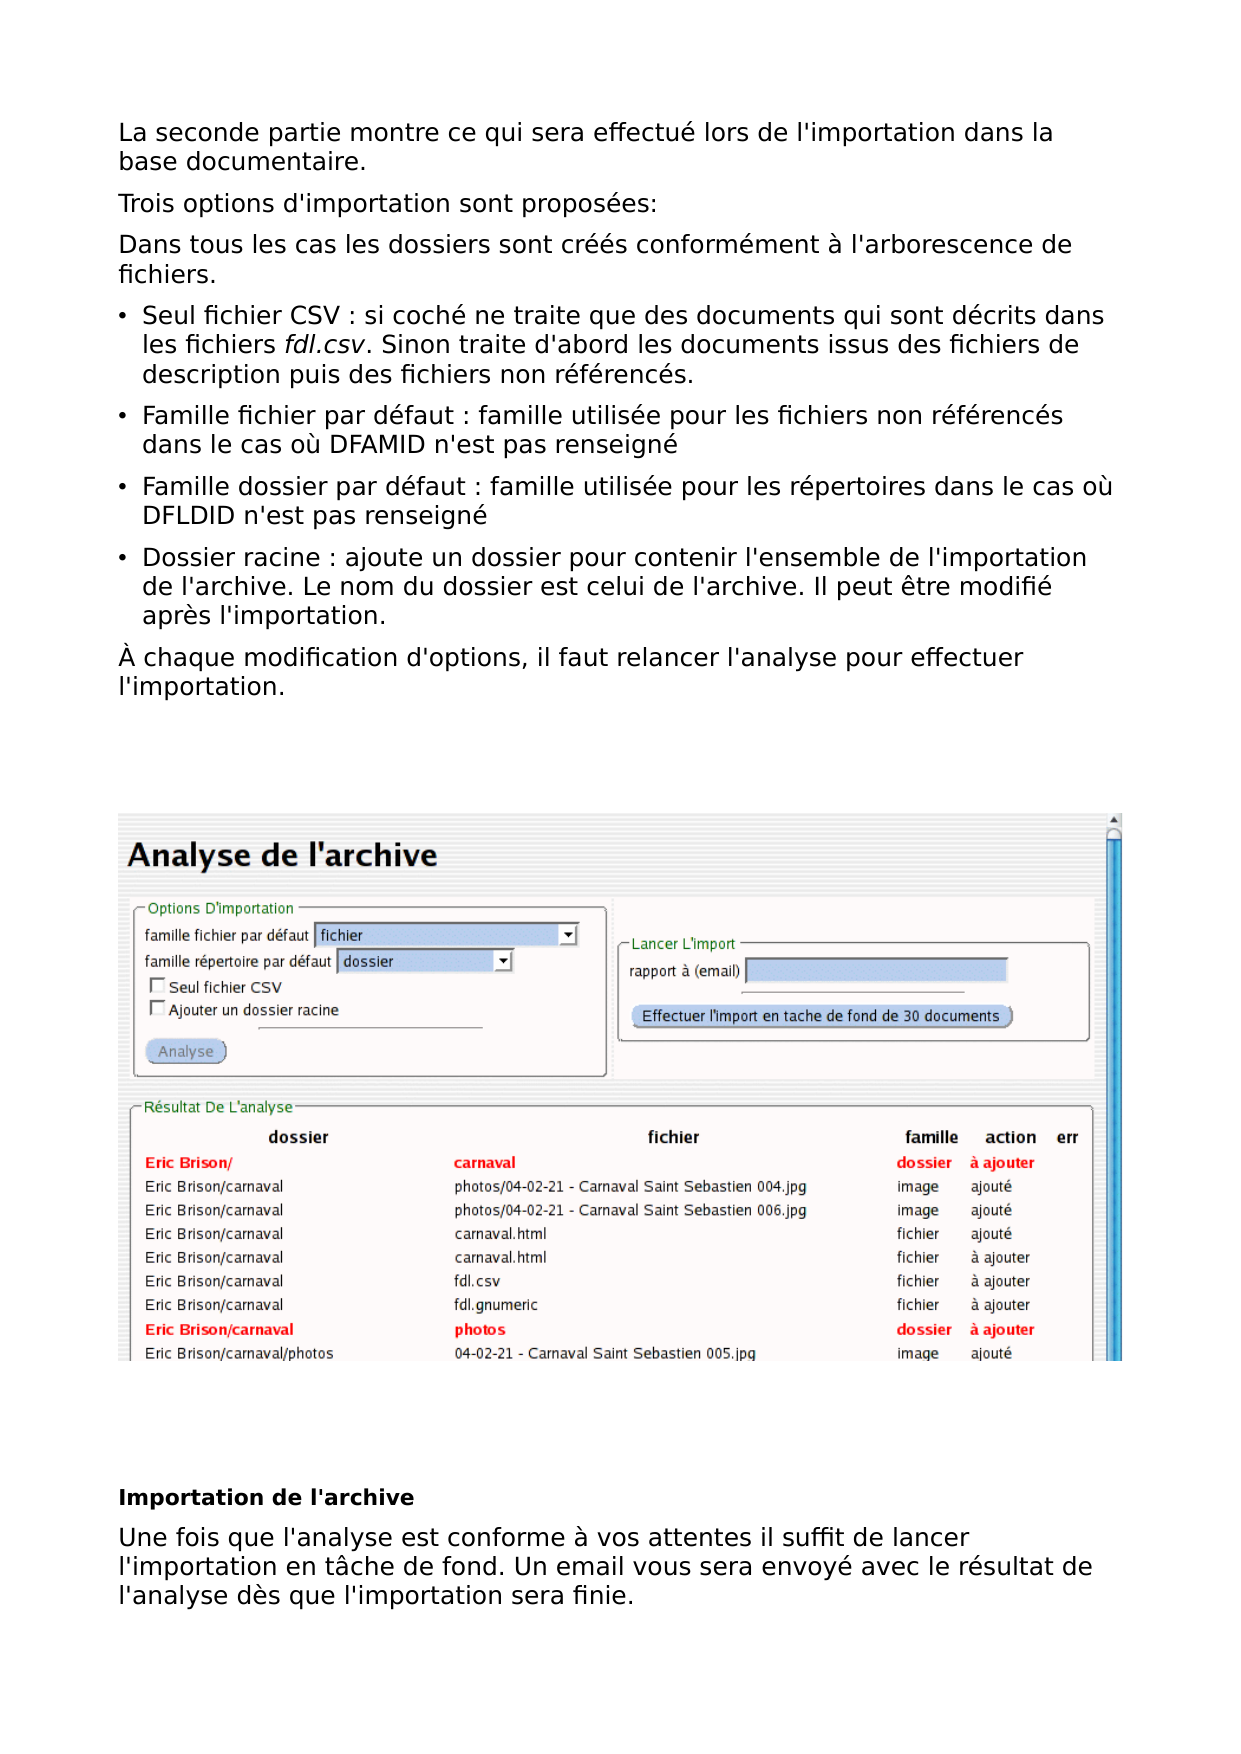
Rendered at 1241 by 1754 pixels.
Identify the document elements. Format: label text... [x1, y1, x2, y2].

list Famille dossier par défaut : famille utilisée pour les répertoires dans le cas où DFLDID n'est pas renseigné [118, 472, 1122, 531]
list Seul fichier CSV : si coché ne traite que des documents qui sont décrits dans les fichiers fdl.csv. Sinon traite d'abord les documents issus des fichiers de description puis des fichiers non référencés. [118, 301, 1122, 389]
list Dossier racine : ajoute un dossier pour contenir l'ensemble de l'importation de l'archive. Le nom du dossier est celui de l'archive. Il peut être modifié après l'importation. [118, 543, 1122, 631]
picture [118, 813, 1123, 1361]
text À chaque modification d'options, il faut relancer l'analyse pour effectuer l'importation. [118, 643, 1122, 701]
text Dans tous les cas les dossiers sont créés conformément à l'arborescence de fichiers. [118, 231, 1122, 289]
text Trois options d'importation sont proposées: [118, 189, 1122, 218]
text Une fois que l'analyse est conforme à vos attentes il suffit de lancer l'importation en tâche de fond. Un email vous sera envoyé avec le résultat de l'analyse dès que l'importation sera finie. [118, 1523, 1122, 1611]
text La seconde partie montre ce qui sera effectué lors de l'importation dans la base documentaire. [118, 118, 1122, 176]
list Famille fichier par défaut : famille utilisée pour les fichiers non référencés dans le cas où DFAMID n'est pas renseigné [118, 401, 1122, 460]
subtitle Importation de l'archive [118, 1485, 1122, 1511]
